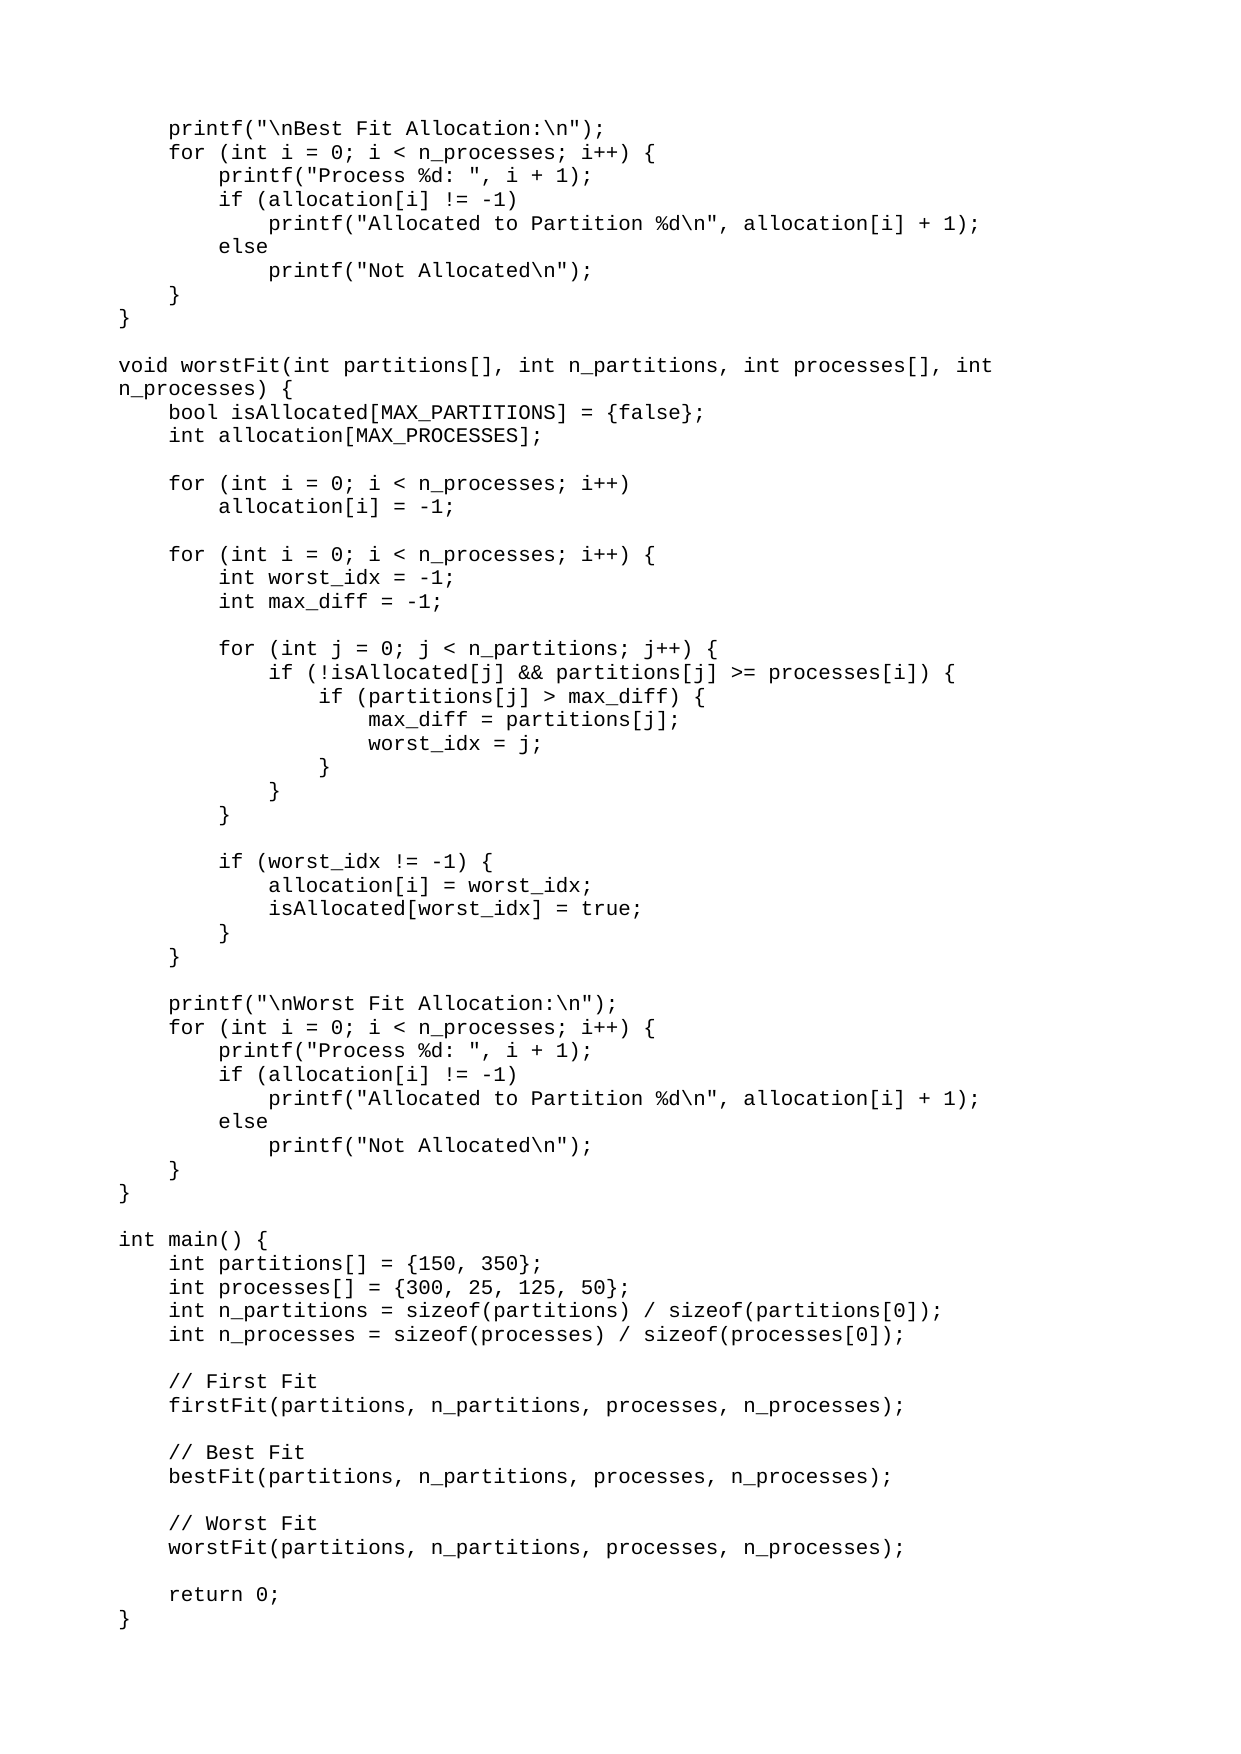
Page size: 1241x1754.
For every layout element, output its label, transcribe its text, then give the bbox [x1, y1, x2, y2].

text int partitions[] = {150, 350}; [118, 1253, 1122, 1277]
text printf("Not Allocated\n"); [118, 1135, 1122, 1158]
text allocation[i] = worst_idx; [118, 875, 1122, 898]
text firstFit(partitions, n_partitions, processes, n_processes); [118, 1395, 1122, 1419]
text else [118, 1111, 1122, 1135]
text // Worst Fit [118, 1513, 1122, 1537]
text for (int i = 0; i < n_processes; i++) [118, 473, 1122, 496]
text for (int j = 0; j < n_partitions; j++) { [118, 638, 1122, 662]
text printf("Allocated to Partition %d\n", allocation[i] + 1); [118, 1088, 1122, 1111]
text int max_diff = -1; [118, 591, 1122, 615]
text return 0; [118, 1584, 1122, 1608]
text if (worst_idx != -1) { [118, 851, 1122, 875]
text printf("Process %d: ", i + 1); [118, 1040, 1122, 1064]
text } [118, 757, 1122, 780]
text int allocation[MAX_PROCESSES]; [118, 426, 1122, 449]
text int processes[] = {300, 25, 125, 50}; [118, 1277, 1122, 1300]
text // Best Fit [118, 1442, 1122, 1466]
text printf("Not Allocated\n"); [118, 260, 1122, 284]
text if (allocation[i] != -1) [118, 189, 1122, 213]
text // First Fit [118, 1371, 1122, 1395]
text printf("\nBest Fit Allocation:\n"); [118, 118, 1122, 142]
text else [118, 236, 1122, 260]
text int n_partitions = sizeof(partitions) / sizeof(partitions[0]); [118, 1300, 1122, 1324]
text } [118, 1182, 1122, 1206]
text worst_idx = j; [118, 733, 1122, 757]
text if (allocation[i] != -1) [118, 1064, 1122, 1088]
text int n_processes = sizeof(processes) / sizeof(processes[0]); [118, 1324, 1122, 1348]
text for (int i = 0; i < n_processes; i++) { [118, 1017, 1122, 1040]
text bool isAllocated[MAX_PARTITIONS] = {false}; [118, 402, 1122, 426]
text for (int i = 0; i < n_processes; i++) { [118, 142, 1122, 165]
text } [118, 284, 1122, 307]
text } [118, 922, 1122, 946]
text if (partitions[j] > max_diff) { [118, 686, 1122, 709]
text } [118, 307, 1122, 331]
text } [118, 1608, 1122, 1631]
text allocation[i] = -1; [118, 496, 1122, 520]
text printf("\nWorst Fit Allocation:\n"); [118, 993, 1122, 1017]
text } [118, 780, 1122, 804]
text max_diff = partitions[j]; [118, 709, 1122, 733]
text } [118, 1158, 1122, 1182]
text int main() { [118, 1229, 1122, 1253]
text int worst_idx = -1; [118, 567, 1122, 591]
text } [118, 946, 1122, 969]
text for (int i = 0; i < n_processes; i++) { [118, 544, 1122, 567]
text if (!isAllocated[j] && partitions[j] >= processes[i]) { [118, 662, 1122, 686]
text worstFit(partitions, n_partitions, processes, n_processes); [118, 1537, 1122, 1561]
text void worstFit(int partitions[], int n_partitions, int processes[], int n_processes) { [118, 354, 1122, 402]
text printf("Process %d: ", i + 1); [118, 165, 1122, 189]
text } [118, 804, 1122, 827]
text isAllocated[worst_idx] = true; [118, 898, 1122, 922]
text bestFit(partitions, n_partitions, processes, n_processes); [118, 1466, 1122, 1489]
text printf("Allocated to Partition %d\n", allocation[i] + 1); [118, 213, 1122, 236]
